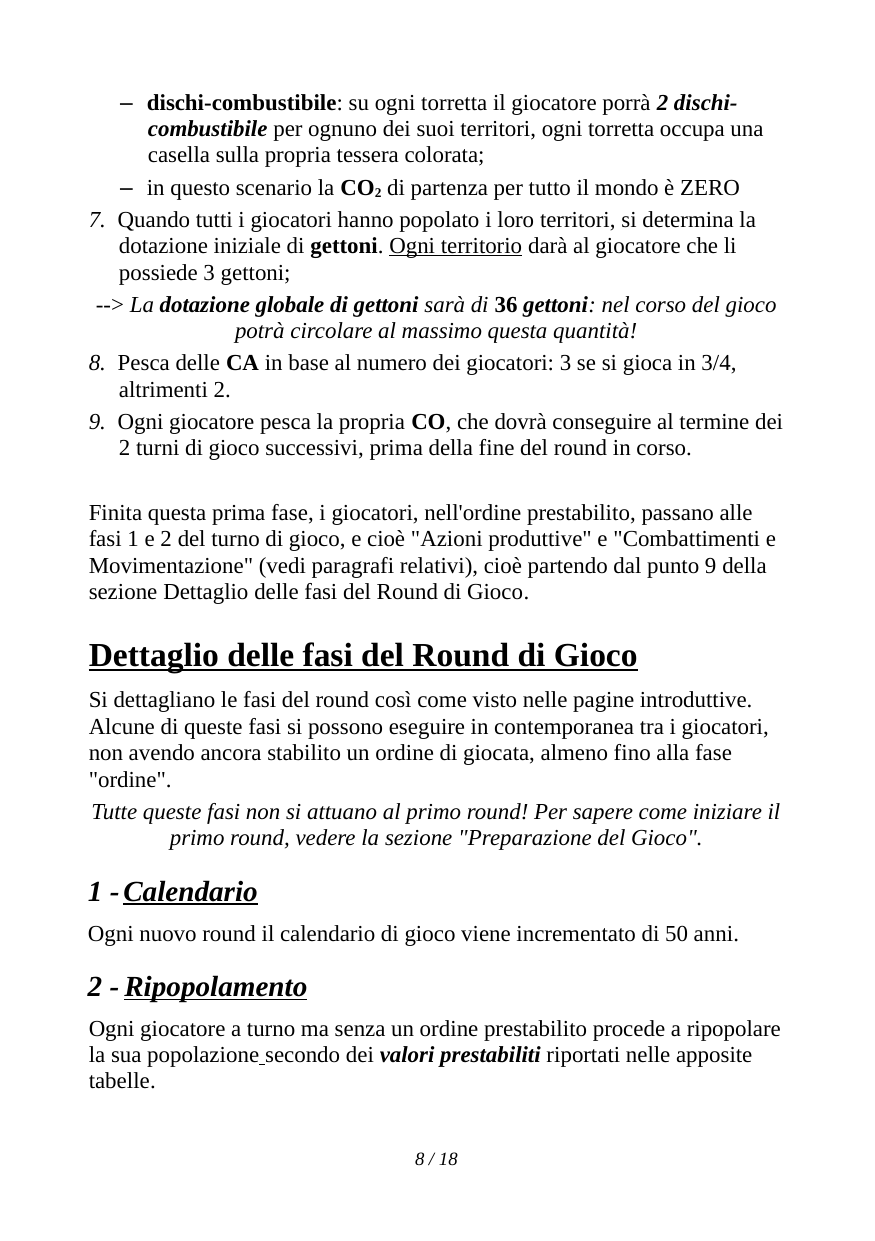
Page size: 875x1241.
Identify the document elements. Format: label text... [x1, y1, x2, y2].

list dischi-combustibile: su ogni torretta il giocatore porrà 2 dischi-combustibile per ognuno dei suoi territori, ogni torretta occupa una casella sulla propria tessera colorata; [120, 88, 786, 168]
text Ogni giocatore a turno ma senza un ordine prestabilito procede a ripopolare la sua popolazione secondo dei valori prestabiliti riportati nelle apposite tabelle. [88, 1015, 786, 1094]
text Ogni nuovo round il calendario di gioco viene incrementato di 50 anni. [88, 919, 786, 946]
text Finita questa prima fase, i giocatori, nell'ordine prestabilito, passano alle fasi 1 e 2 del turno di gioco, e cioè "Azioni produttive" e "Combattimenti e Movimentazione" (vedi paragrafi relativi), cioè partendo dal punto 9 della sezione Dettaglio delle fasi del Round di Gioco. [88, 499, 786, 604]
text Si dettagliano le fasi del round così come visto nelle pagine introduttive. Alcune di queste fasi si possono eseguire in contemporanea tra i giocatori, non avendo ancora stabilito un ordine di giocata, almeno fino alla fase "ordine". [88, 687, 786, 792]
subtitle Ripopolamento [87, 969, 786, 1003]
list Ogni giocatore pesca la propria CO, che dovrà conseguire al termine dei 2 turni di gioco successivi, prima della fine del round in corso. [88, 408, 786, 461]
list --> La dotazione globale di gettoni sarà di 36 gettoni: nel corso del gioco potrà circolare al massimo questa quantità! [88, 291, 786, 343]
list in questo scenario la CO2 di partenza per tutto il mondo è ZERO [120, 173, 786, 200]
list Pesca delle CA in base al numero dei giocatori: 3 se si gioca in 3/4, altrimenti 2. [88, 349, 786, 402]
list Quando tutti i giocatori hanno popolato i loro territori, si determina la dotazione iniziale di gettoni. Ogni territorio darà al giocatore che li possiede 3 gettoni; [88, 206, 786, 285]
text Tutte queste fasi non si attuano al primo round! Per sapere come iniziare il primo round, vedere la sezione "Preparazione del Gioco". [88, 798, 786, 851]
subtitle Calendario [88, 874, 786, 908]
subtitle Dettaglio delle fasi del Round di Gioco [88, 635, 786, 674]
